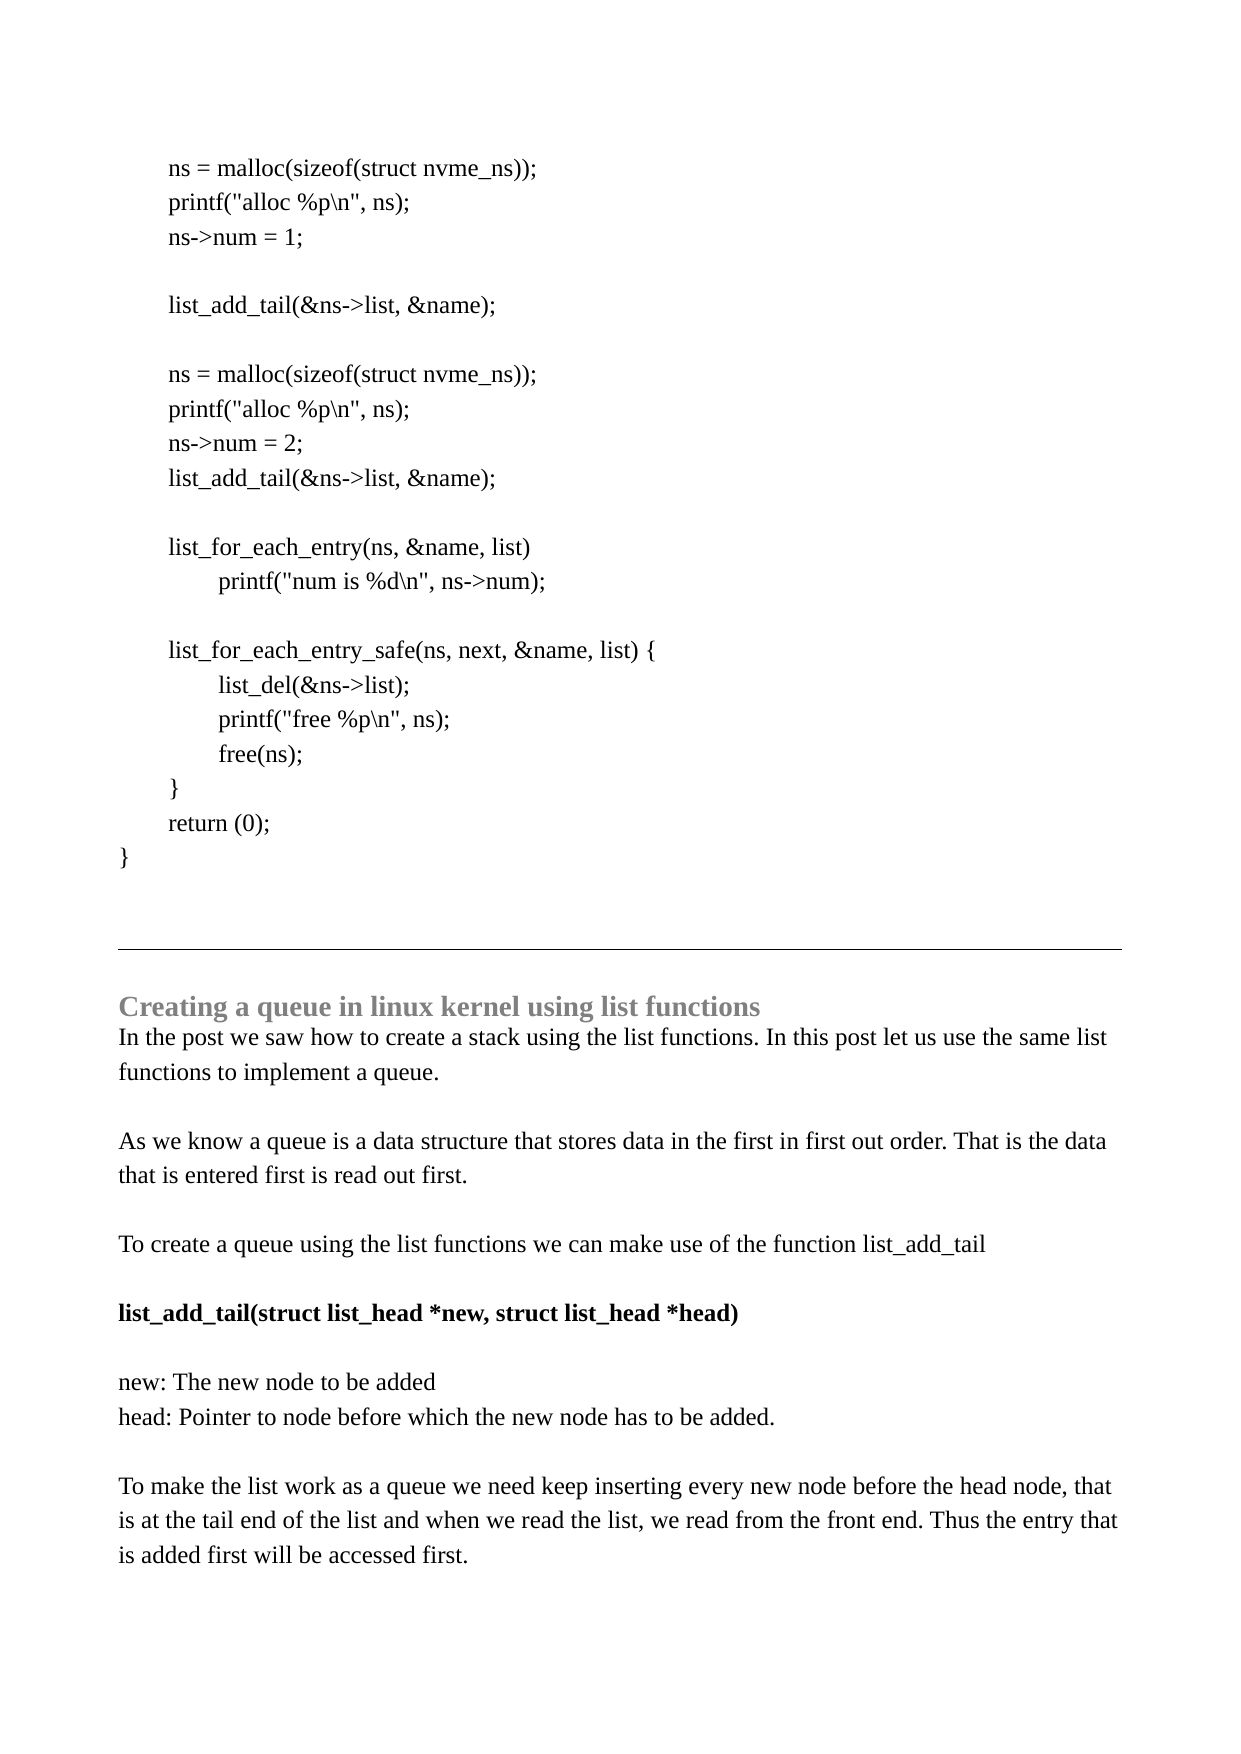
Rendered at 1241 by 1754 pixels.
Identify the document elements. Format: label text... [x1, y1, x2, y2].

text ns = malloc(sizeof(struct nvme_ns)); printf("alloc %p\n", ns); ns->num = 1; list_add_tail(&ns->list, &name); ns = malloc(sizeof(struct nvme_ns)); printf("alloc %p\n", ns); ns->num = 2; list_add_tail(&ns->list, &name); list_for_each_entry(ns, &name, list) printf("num is %d\n", ns->num); list_for_each_entry_safe(ns, next, &name, list) { list_del(&ns->list); printf("free %p\n", ns); free(ns); } return (0); } [118, 118, 1122, 871]
text In the post we saw how to create a stack using the list functions. In this post let us use the same list functions to implement a queue. As we know a queue is a data structure that stores data in the first in first out order. That is the data that is entered first is read out first. To create a queue using the list functions we can make use of the function list_add_tail list_add_tail(struct list_head *new, struct list_head *head) new: The new node to be added head: Pointer to node before which the new node has to be added. To make the list work as a queue we need keep inserting every new node before the head node, that is at the tail end of the list and when we read the list, we read from the front end. Thus the entry that is added first will be accessed first. [118, 1022, 1122, 1603]
subtitle Creating a queue in linux kernel using list functions [118, 989, 1122, 1022]
